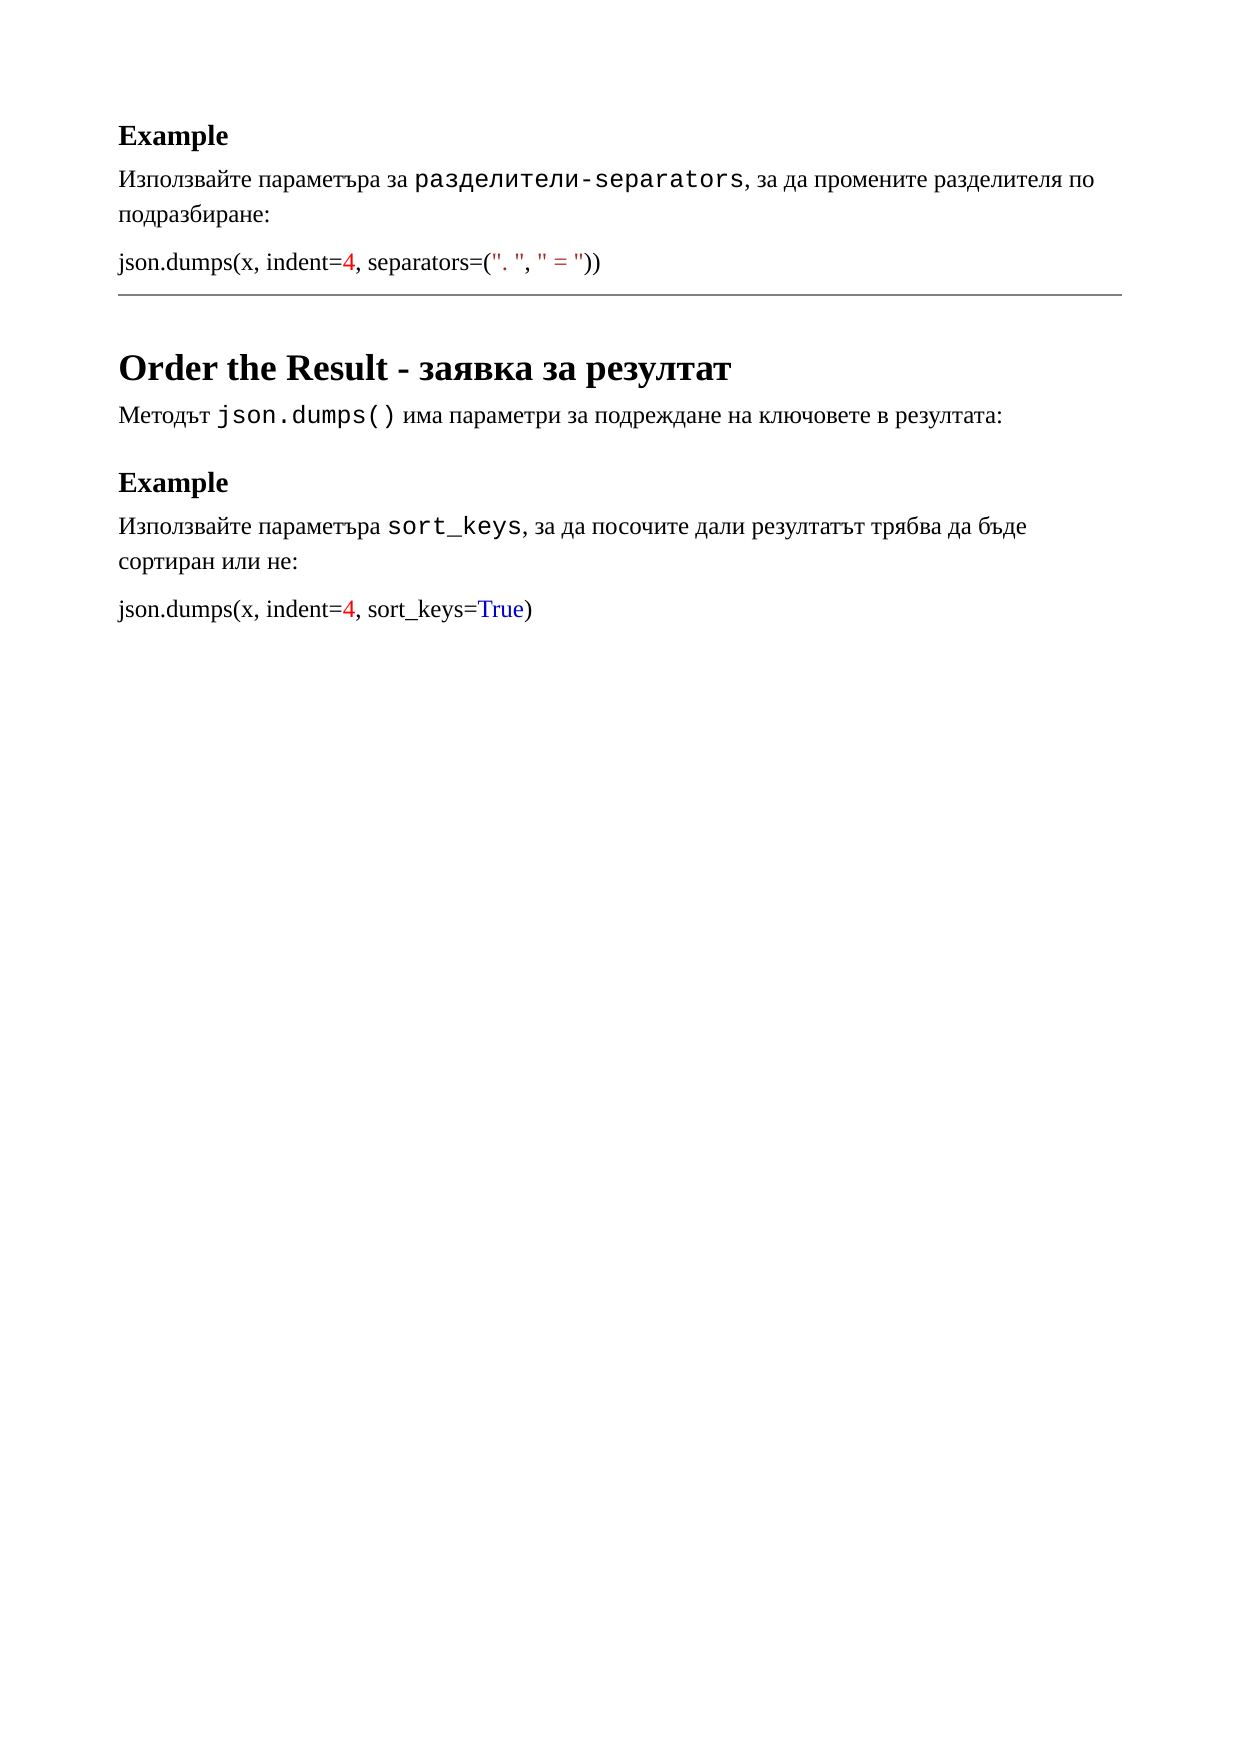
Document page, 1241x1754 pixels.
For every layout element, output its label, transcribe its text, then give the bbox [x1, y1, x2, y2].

subtitle Order the Result - заявка за резултат [118, 345, 1122, 388]
text json.dumps(x, indent=4, sort_keys=True) [118, 594, 1122, 623]
text Използвайте параметъра за разделители-separators, за да промените разделителя по подразбиране: [118, 164, 1122, 228]
text json.dumps(x, indent=4, separators=(". ", " = ")) [118, 247, 1122, 276]
text Използвайте параметъра sort_keys, за да посочите дали резултатът трябва да бъде сортиран или не: [118, 511, 1122, 575]
subtitle Example [118, 465, 1122, 499]
subtitle Example [118, 118, 1122, 152]
text Методът json.dumps() има параметри за подреждане на ключовете в резултата: [118, 401, 1122, 431]
